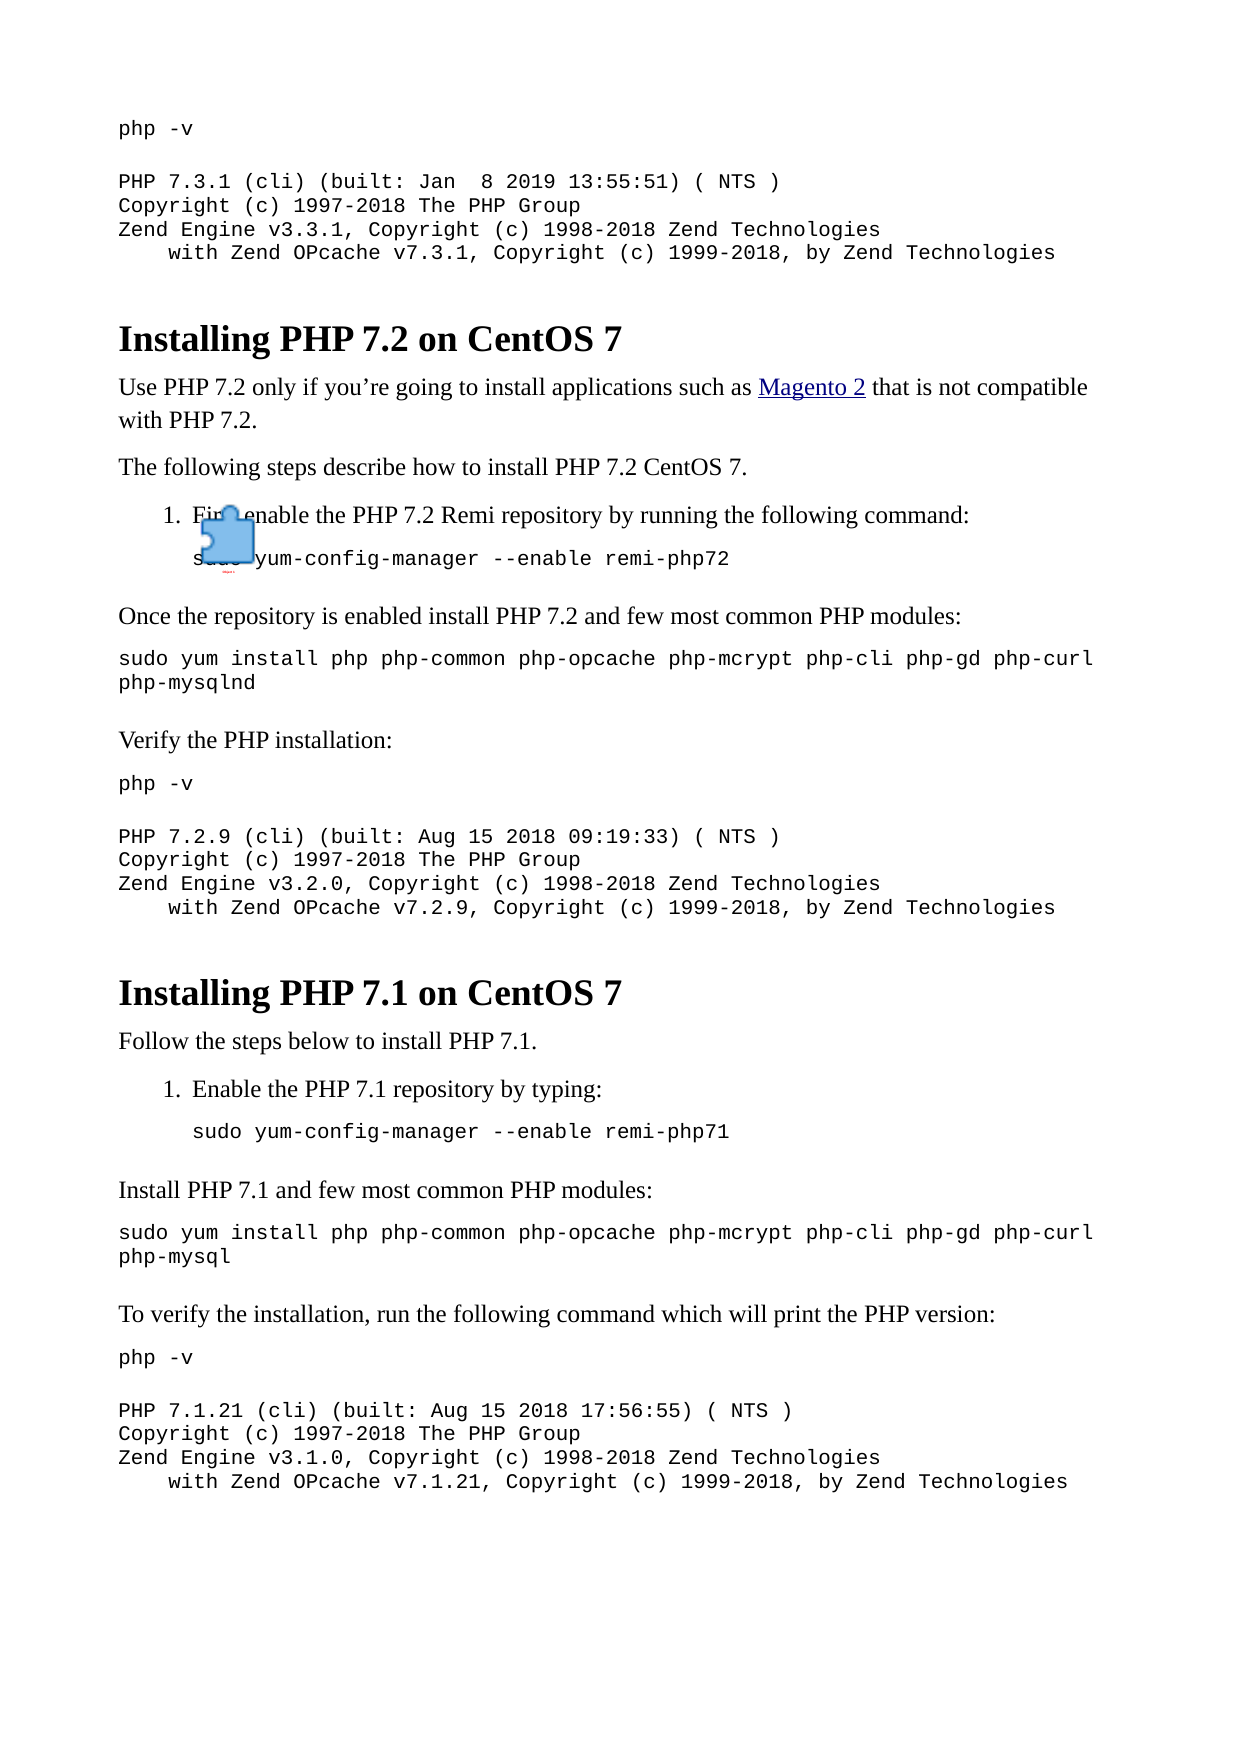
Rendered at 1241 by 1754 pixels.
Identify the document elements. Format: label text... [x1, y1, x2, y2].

text with Zend OPcache v7.2.9, Copyright (c) 1999-2018, by Zend Technologies [118, 897, 1122, 920]
text with Zend OPcache v7.1.21, Copyright (c) 1999-2018, by Zend Technologies [118, 1471, 1122, 1494]
text sudo yum install php php-common php-opcache php-mcrypt php-cli php-gd php-curl php-mysql [118, 1222, 1122, 1269]
text Copyright (c) 1997-2018 The PHP Group [118, 1423, 1122, 1447]
text The following steps describe how to install PHP 7.2 CentOS 7. [118, 452, 1122, 481]
text Install PHP 7.1 and few most common PHP modules: [118, 1175, 1122, 1203]
list sudo yum-config-manager --enable remi-php72 [162, 548, 1122, 571]
text PHP 7.1.21 (cli) (built: Aug 15 2018 17:56:55) ( NTS ) [118, 1400, 1122, 1423]
text php -v [118, 118, 1122, 142]
list First enable the PHP 7.2 Remi repository by running the following command: [162, 500, 1122, 529]
text Zend Engine v3.1.0, Copyright (c) 1998-2018 Zend Technologies [118, 1447, 1122, 1471]
text with Zend OPcache v7.3.1, Copyright (c) 1999-2018, by Zend Technologies [118, 242, 1122, 266]
text Copyright (c) 1997-2018 The PHP Group [118, 195, 1122, 218]
text PHP 7.2.9 (cli) (built: Aug 15 2018 09:19:33) ( NTS ) [118, 826, 1122, 849]
text Zend Engine v3.3.1, Copyright (c) 1998-2018 Zend Technologies [118, 218, 1122, 242]
text php -v [118, 773, 1122, 796]
text php -v [118, 1347, 1122, 1370]
subtitle Installing PHP 7.1 on CentOS 7 [118, 971, 1122, 1014]
text Once the repository is enabled install PHP 7.2 and few most common PHP modules: [118, 601, 1122, 629]
text Verify the PHP installation: [118, 725, 1122, 754]
text To verify the installation, run the following command which will print the PHP version: [118, 1299, 1122, 1328]
subtitle Installing PHP 7.2 on CentOS 7 [118, 316, 1122, 359]
list sudo yum-config-manager --enable remi-php71 [162, 1122, 1122, 1145]
text Follow the steps below to install PHP 7.1. [118, 1026, 1122, 1055]
text Zend Engine v3.2.0, Copyright (c) 1998-2018 Zend Technologies [118, 873, 1122, 897]
text Use PHP 7.2 only if you’re going to install applications such as Magento 2 that is not compatible with PHP 7.2. [118, 372, 1122, 433]
text sudo yum install php php-common php-opcache php-mcrypt php-cli php-gd php-curl php-mysqlnd [118, 648, 1122, 696]
list Enable the PHP 7.1 repository by typing: [162, 1074, 1122, 1103]
text Copyright (c) 1997-2018 The PHP Group [118, 849, 1122, 873]
text PHP 7.3.1 (cli) (built: Jan 8 2019 13:55:51) ( NTS ) [118, 171, 1122, 195]
